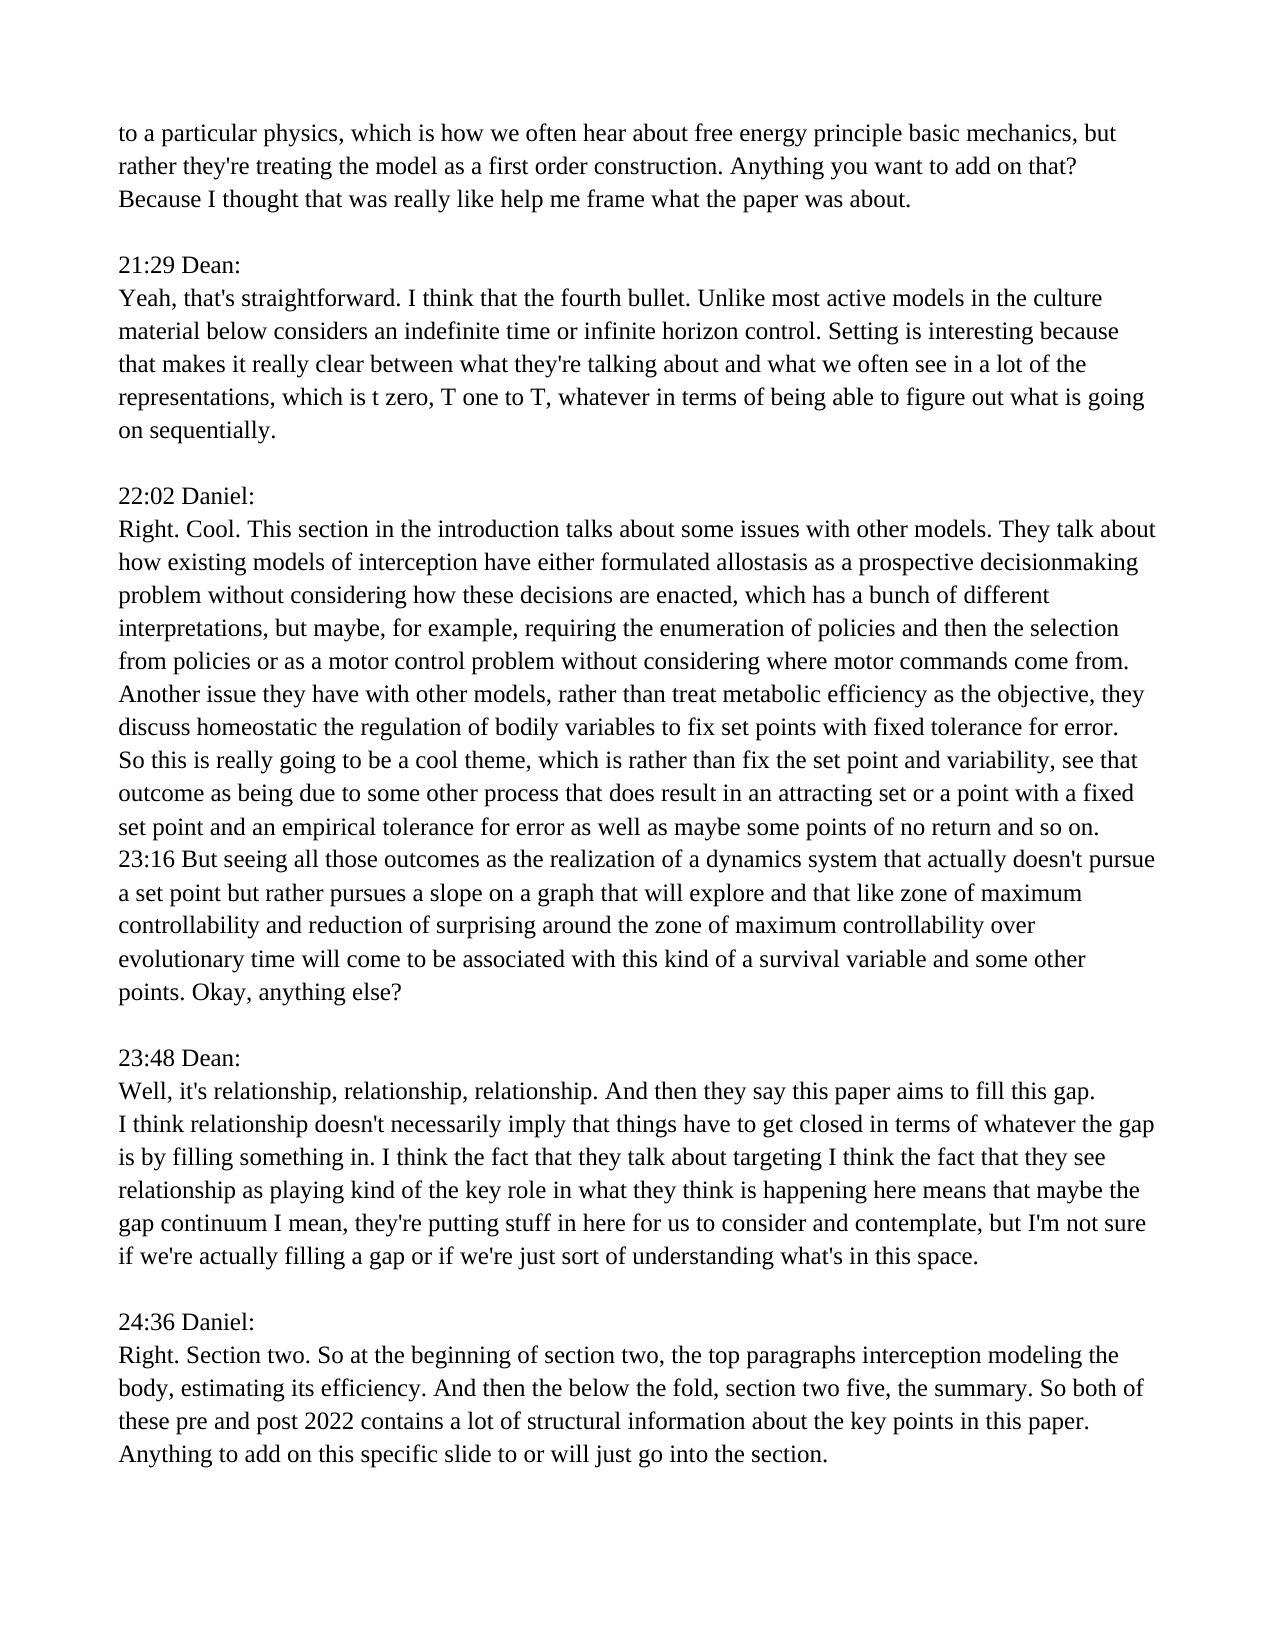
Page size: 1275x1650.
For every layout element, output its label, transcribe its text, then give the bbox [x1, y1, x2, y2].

text 24:36 Daniel: [118, 1307, 1157, 1336]
text Anything to add on this specific slide to or will just go into the section. [118, 1439, 1157, 1468]
text Yeah, that's straightforward. I think that the fourth bullet. Unlike most active models in the culture material below considers an indefinite time or infinite horizon control. Setting is interesting because that makes it really clear between what they're talking about and what we often see in a lot of the representations, which is t zero, T one to T, whatever in terms of being able to figure out what is going on sequentially. [118, 283, 1157, 444]
text 21:29 Dean: [118, 250, 1157, 279]
text 23:48 Dean: [118, 1043, 1157, 1071]
text 22:02 Daniel: [118, 481, 1157, 510]
text Well, it's relationship, relationship, relationship. And then they say this paper aims to fill this gap. [118, 1076, 1157, 1104]
text Right. Section two. So at the beginning of section two, the top paragraphs interception modeling the body, estimating its efficiency. And then the below the fold, section two five, the summary. So both of these pre and post 2022 contains a lot of structural information about the key points in this paper. [118, 1340, 1157, 1435]
text Right. Cool. This section in the introduction talks about some issues with other models. They talk about how existing models of interception have either formulated allostasis as a prospective decisionmaking problem without considering how these decisions are enacted, which has a bunch of different interpretations, but maybe, for example, requiring the enumeration of policies and then the selection from policies or as a motor control problem without considering where motor commands come from. Another issue they have with other models, rather than treat metabolic efficiency as the objective, they discuss homeostatic the regulation of bodily variables to fix set points with fixed tolerance for error. [118, 514, 1157, 741]
text Because I thought that was really like help me frame what the paper was about. [118, 184, 1157, 213]
text 23:16 But seeing all those outcomes as the realization of a dynamics system that actually doesn't pursue a set point but rather pursues a slope on a graph that will explore and that like zone of maximum controllability and reduction of surprising around the zone of maximum controllability over evolutionary time will come to be associated with this kind of a survival variable and some other points. Okay, anything else? [118, 844, 1157, 1005]
text to a particular physics, which is how we often hear about free energy principle basic mechanics, but rather they're treating the model as a first order construction. Anything you want to add on that? [118, 118, 1157, 180]
text So this is really going to be a cool theme, which is rather than fix the set point and variability, see that outcome as being due to some other process that does result in an attracting set or a point with a fixed set point and an empirical tolerance for error as well as maybe some points of no return and so on. [118, 746, 1157, 840]
text I think relationship doesn't necessarily imply that things have to get closed in terms of whatever the gap is by filling something in. I think the fact that they talk about targeting I think the fact that they see relationship as playing kind of the key role in what they think is happening here means that maybe the gap continuum I mean, they're putting stuff in here for us to consider and contemplate, but I'm not sure if we're actually filling a gap or if we're just sort of understanding what's in this space. [118, 1109, 1157, 1269]
